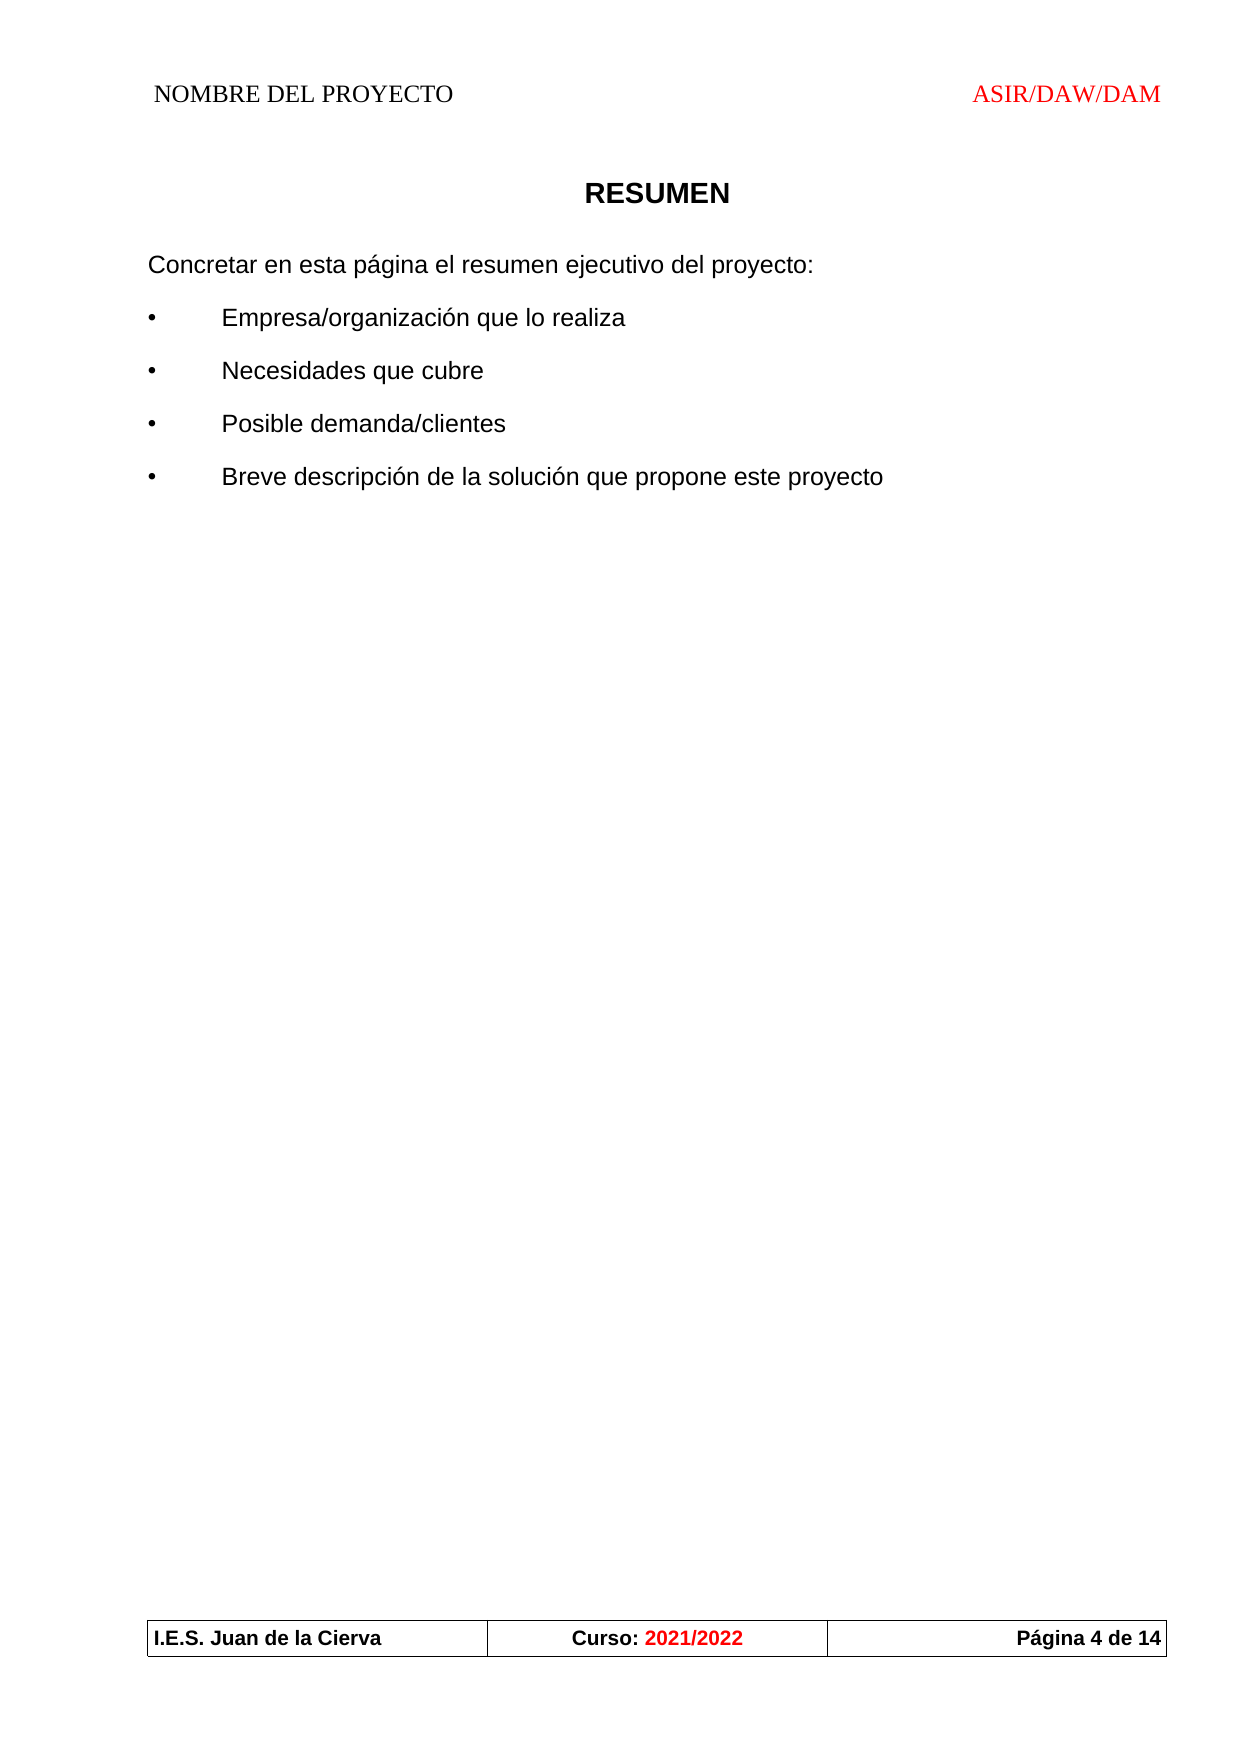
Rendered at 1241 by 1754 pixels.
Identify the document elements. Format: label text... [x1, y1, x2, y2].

list Empresa/organización que lo realiza [148, 303, 1167, 332]
text Concretar en esta página el resumen ejecutivo del proyecto: [148, 250, 1167, 279]
text RESUMEN [148, 176, 1167, 210]
list Breve descripción de la solución que propone este proyecto [148, 462, 1167, 491]
list Posible demanda/clientes [148, 409, 1167, 438]
list Necesidades que cubre [148, 356, 1167, 385]
